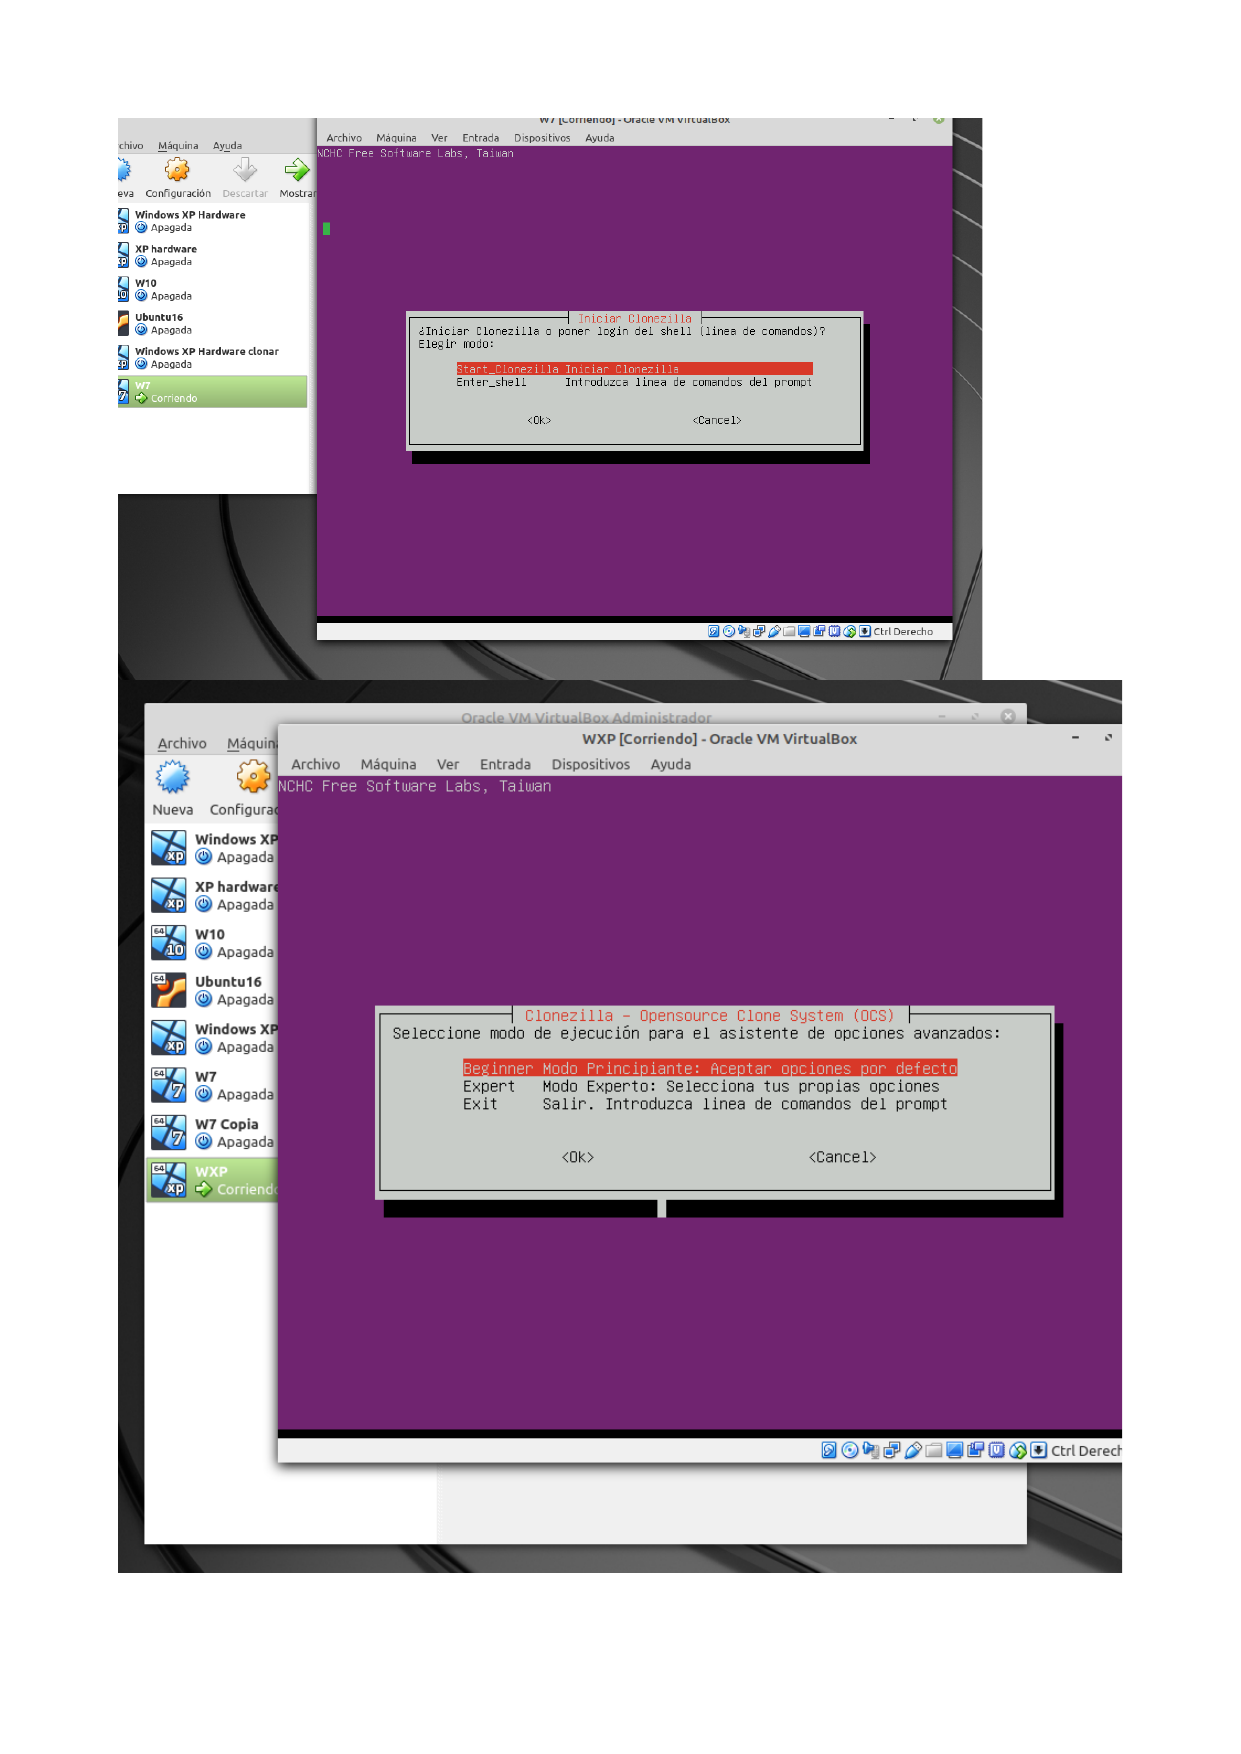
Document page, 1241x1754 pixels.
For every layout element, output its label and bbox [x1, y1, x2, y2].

picture [118, 118, 1123, 1573]
